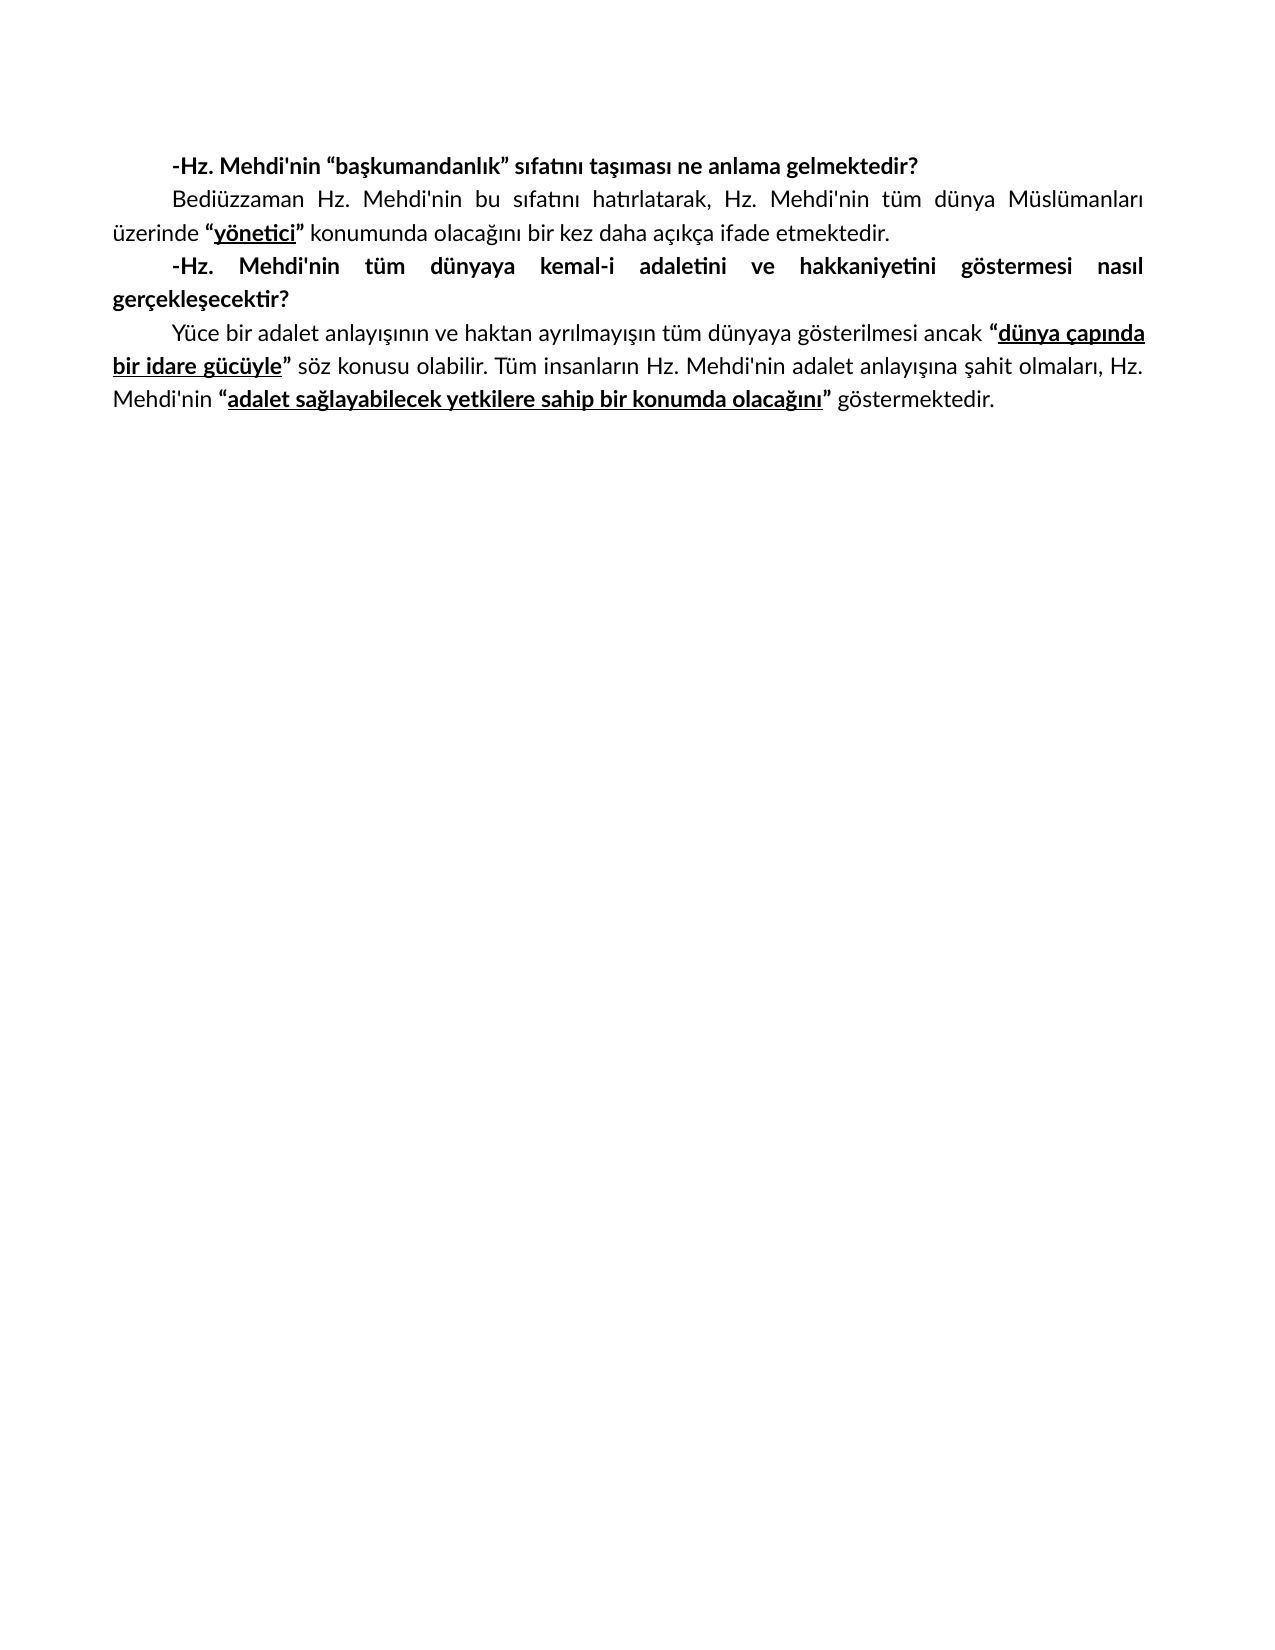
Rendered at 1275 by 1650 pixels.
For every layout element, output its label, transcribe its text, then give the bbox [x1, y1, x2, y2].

text Yüce bir adalet anlayışının ve haktan ayrılmayışın tüm dünyaya gösterilmesi ancak “dünya çapında bir idare gücüyle” söz konusu olabilir. Tüm insanların Hz. Mehdi'nin adalet anlayışına şahit olmaları, Hz. Mehdi'nin “adalet sağlayabilecek yetkilere sahip bir konumda olacağını” göstermektedir. [112, 314, 1145, 414]
text -Hz. Mehdi'nin tüm dünyaya kemal-i adaletini ve hakkaniyetini göstermesi nasıl gerçekleşecektir? [112, 248, 1145, 314]
text Bediüzzaman Hz. Mehdi'nin bu sıfatını hatırlatarak, Hz. Mehdi'nin tüm dünya Müslümanları üzerinde “yönetici” konumunda olacağını bir kez daha açıkça ifade etmektedir. [112, 181, 1145, 248]
text -Hz. Mehdi'nin “başkumandanlık” sıfatını taşıması ne anlama gelmektedir? [112, 148, 1145, 181]
